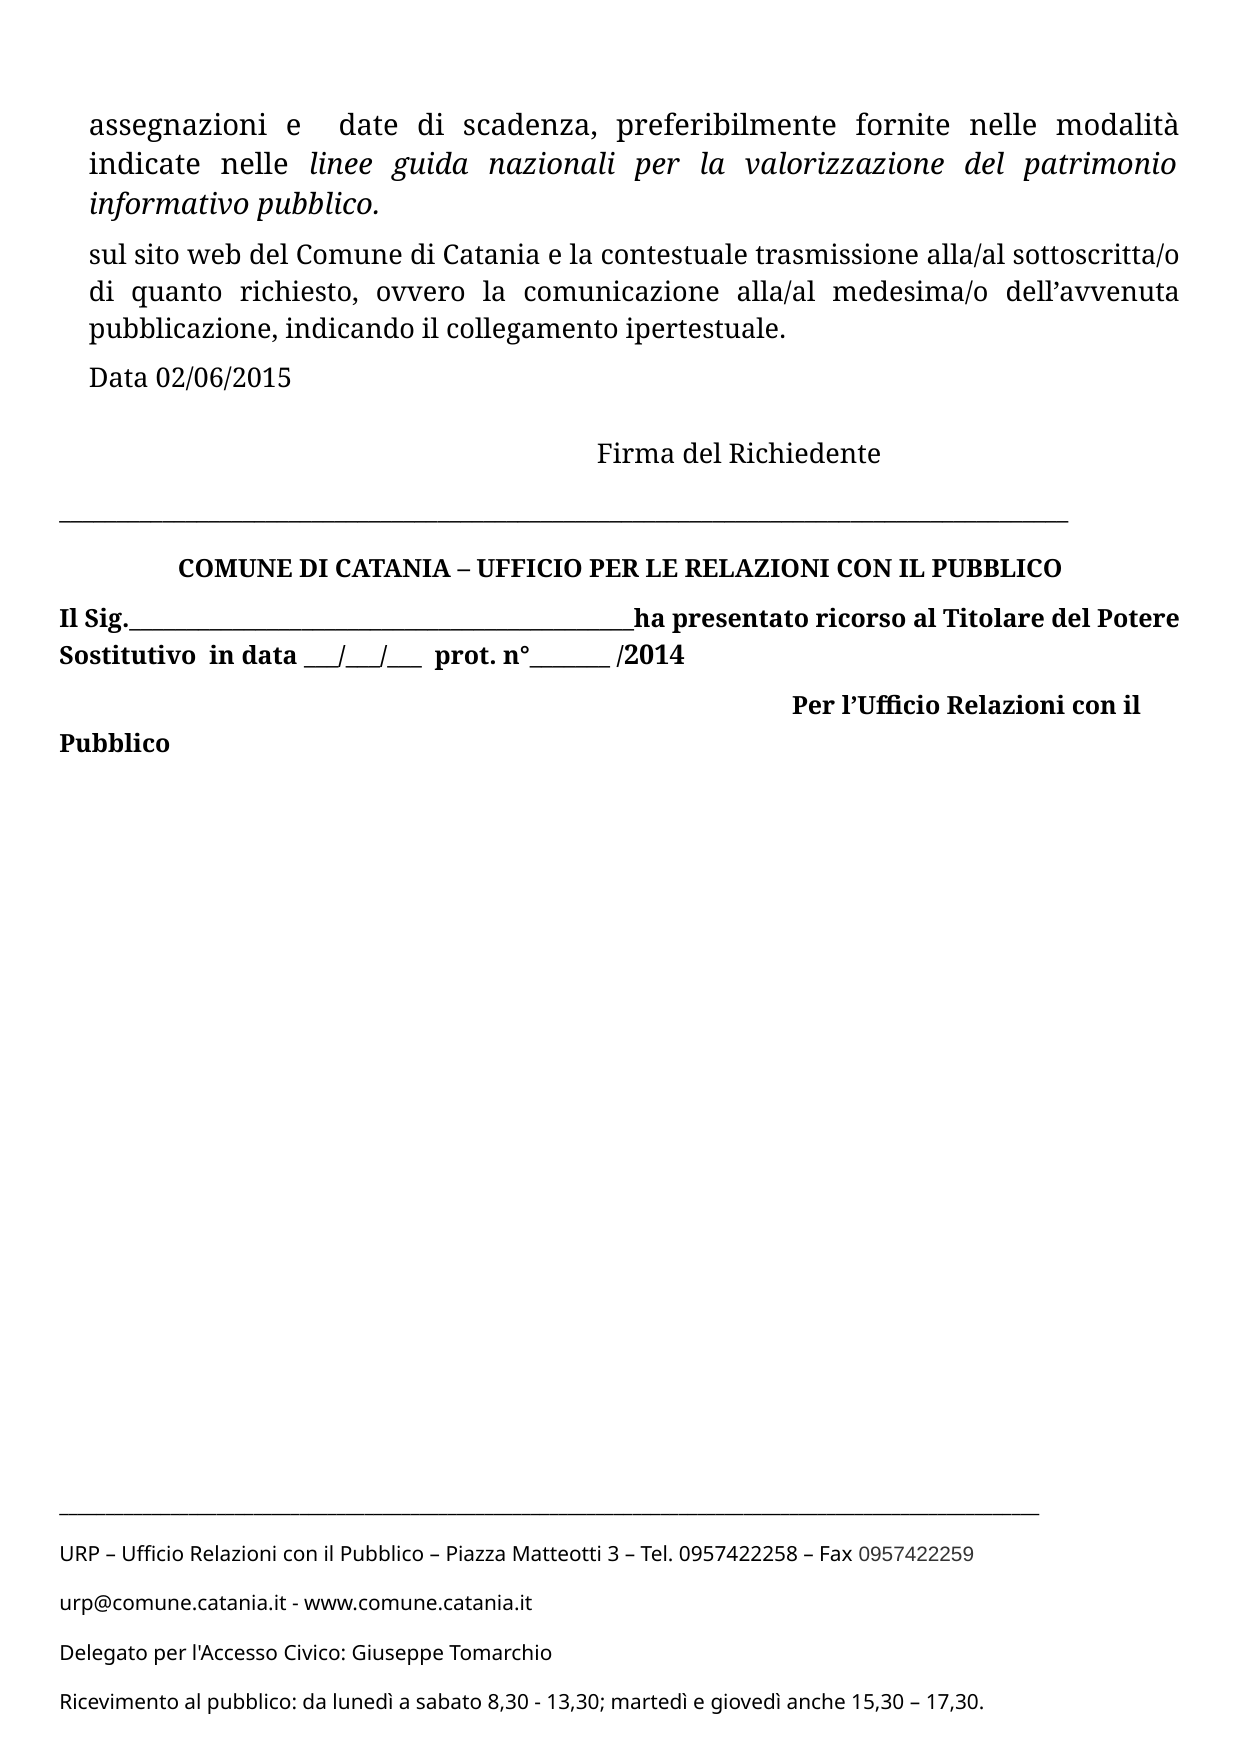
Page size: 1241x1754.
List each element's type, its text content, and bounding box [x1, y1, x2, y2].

text sul sito web del Comune di Catania e la contestuale trasmissione alla/al sottoscritta/o di quanto richiesto, ovvero la comunicazione alla/al medesima/o dell’avvenuta pubblicazione, indicando il collegamento ipertestuale. [89, 235, 1181, 346]
text COMUNE DI CATANIA – UFFICIO PER LE RELAZIONI CON IL PUBBLICO [59, 547, 1181, 585]
text ­­­­­­­­­Data 02/06/2015 [89, 358, 1181, 395]
text Il Sig.____________________________________________ha presentato ricorso al Titolare del Potere Sostitutivo in data ___/___/___ prot. n°_______ /2014 [59, 597, 1181, 672]
text Per l’Ufficio Relazioni con il Pubblico [59, 685, 1181, 760]
text ________________________________________________________________________________________ [59, 492, 1181, 526]
text Firma del Richiedente [280, 434, 1181, 471]
text assegnazioni e date di scadenza, preferibilmente fornite nelle modalità indicate nelle linee guida nazionali per la valorizzazione del patrimonio informativo pubblico. [89, 104, 1181, 223]
